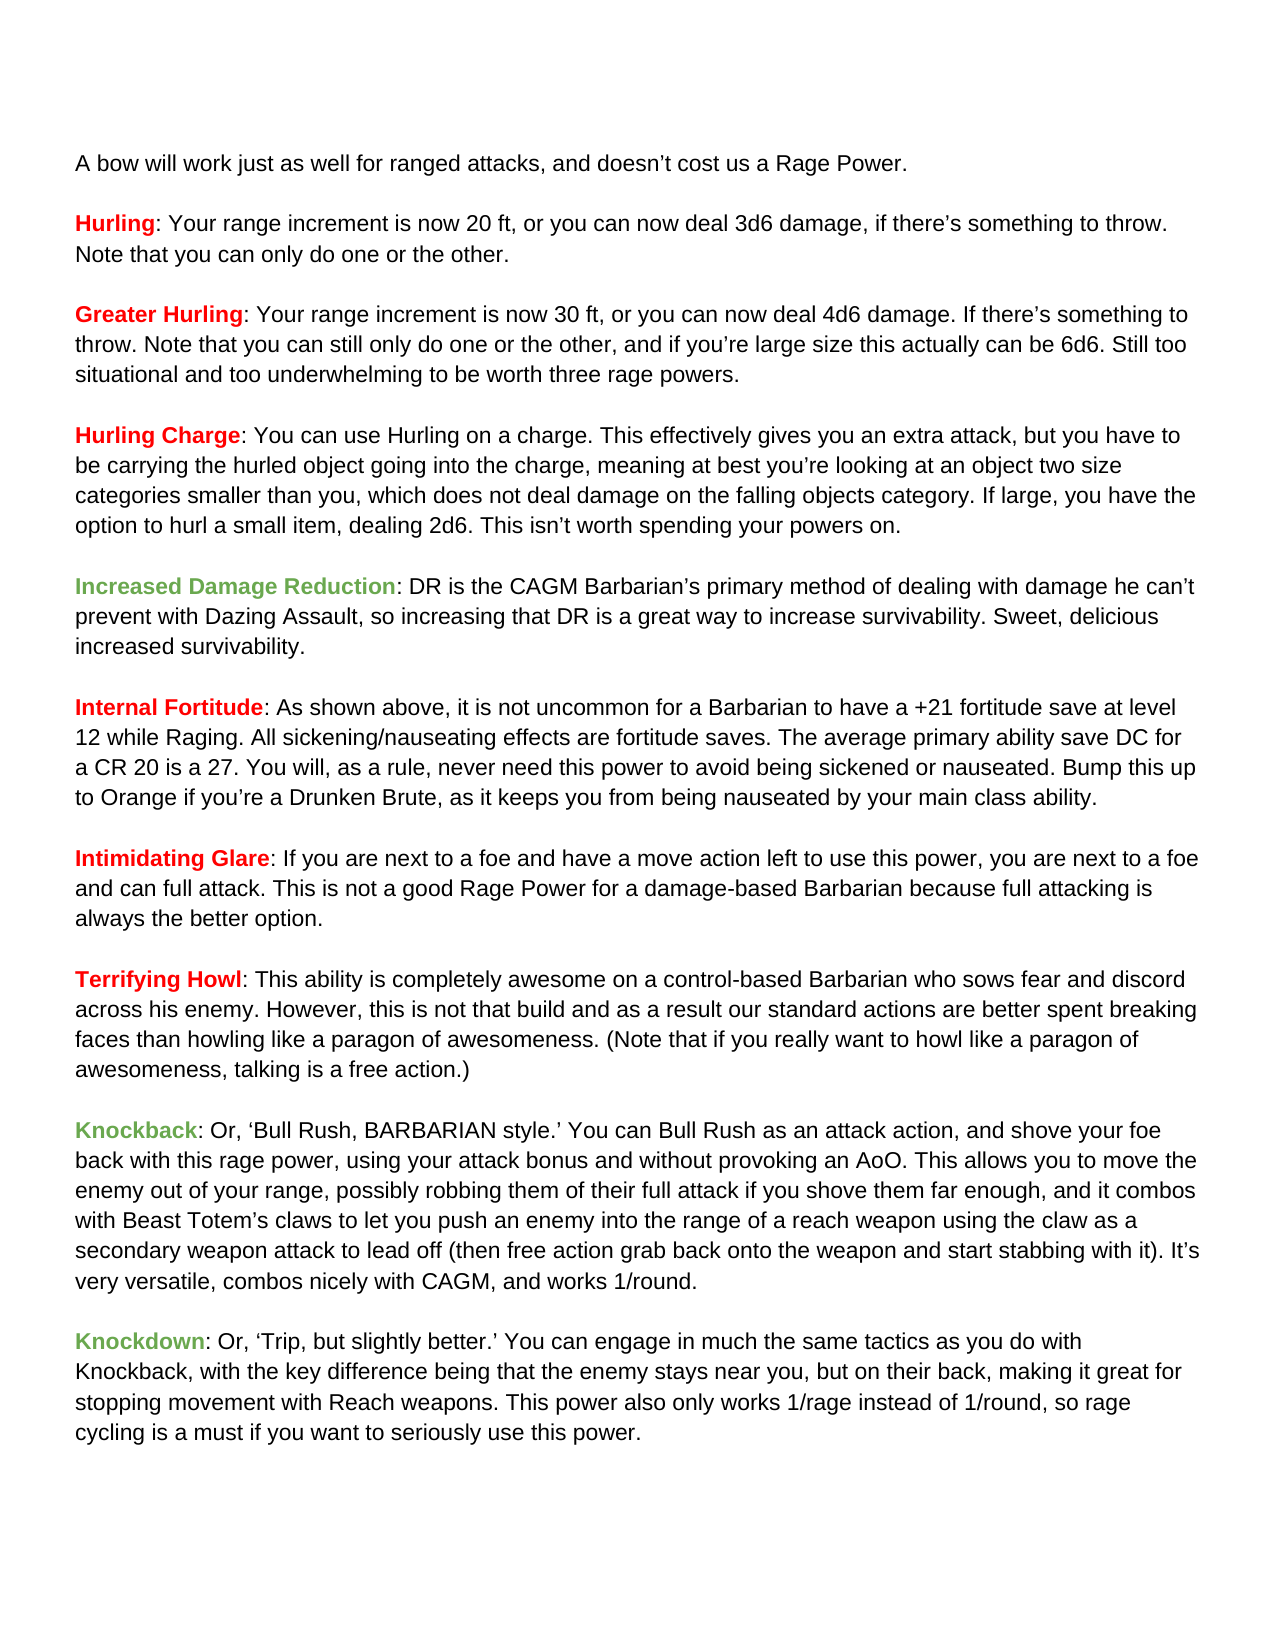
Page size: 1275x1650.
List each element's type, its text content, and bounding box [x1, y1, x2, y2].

text Hurling: Your range increment is now 20 ft, or you can now deal 3d6 damage, if there’s something to throw. Note that you can only do one or the other. [75, 210, 1200, 267]
text Intimidating Glare: If you are next to a foe and have a move action left to use this power, you are next to a foe and can full attack. This is not a good Rage Power for a damage-based Barbarian because full attacking is always the better option. [75, 845, 1200, 932]
text Hurling Charge: You can use Hurling on a charge. This effectively gives you an extra attack, but you have to be carrying the hurled object going into the charge, meaning at best you’re looking at an object two size categories smaller than you, which does not deal damage on the falling objects category. If large, you have the option to hurl a small item, dealing 2d6. This isn’t worth spending your powers on. [75, 422, 1200, 539]
text Internal Fortitude: As shown above, it is not uncommon for a Barbarian to have a +21 fortitude save at level 12 while Raging. All sickening/nauseating effects are fortitude saves. The average primary ability save DC for a CR 20 is a 27. You will, as a rule, never need this power to avoid being sickened or nauseated. Bump this up to Orange if you’re a Drunken Brute, as it keeps you from being nauseated by your main class ability. [75, 694, 1200, 811]
text Greater Hurling: Your range increment is now 30 ft, or you can now deal 4d6 damage. If there’s something to throw. Note that you can still only do one or the other, and if you’re large size this actually can be 6d6. Still too situational and too underwhelming to be worth three rage powers. [75, 301, 1200, 388]
text Increased Damage Reduction: DR is the CAGM Barbarian’s primary method of dealing with damage he can’t prevent with Dazing Assault, so increasing that DR is a great way to increase survivability. Sweet, delicious increased survivability. [75, 573, 1200, 660]
text A bow will work just as well for ranged attacks, and doesn’t cost us a Rage Power. [75, 150, 1200, 176]
text Knockback: Or, ‘Bull Rush, BARBARIAN style.’ You can Bull Rush as an attack action, and shove your foe back with this rage power, using your attack bonus and without provoking an AoO. This allows you to move the enemy out of your range, possibly robbing them of their full attack if you shove them far enough, and it combos with Beast Totem’s claws to let you push an enemy into the range of a reach weapon using the claw as a secondary weapon attack to lead off (then free action grab back onto the weapon and start stabbing with it). It’s very versatile, combos nicely with CAGM, and works 1/round. [75, 1117, 1200, 1294]
text Knockdown: Or, ‘Trip, but slightly better.’ You can engage in much the same tactics as you do with Knockback, with the key difference being that the enemy stays near you, but on their back, making it great for stopping movement with Reach weapons. This power also only works 1/rage instead of 1/round, so rage cycling is a must if you want to seriously use this power. [75, 1328, 1200, 1445]
text Terrifying Howl: This ability is completely awesome on a control-based Barbarian who sows fear and discord across his enemy. However, this is not that build and as a result our standard actions are better spent breaking faces than howling like a paragon of awesomeness. (Note that if you really want to howl like a paragon of awesomeness, talking is a free action.) [75, 966, 1200, 1083]
